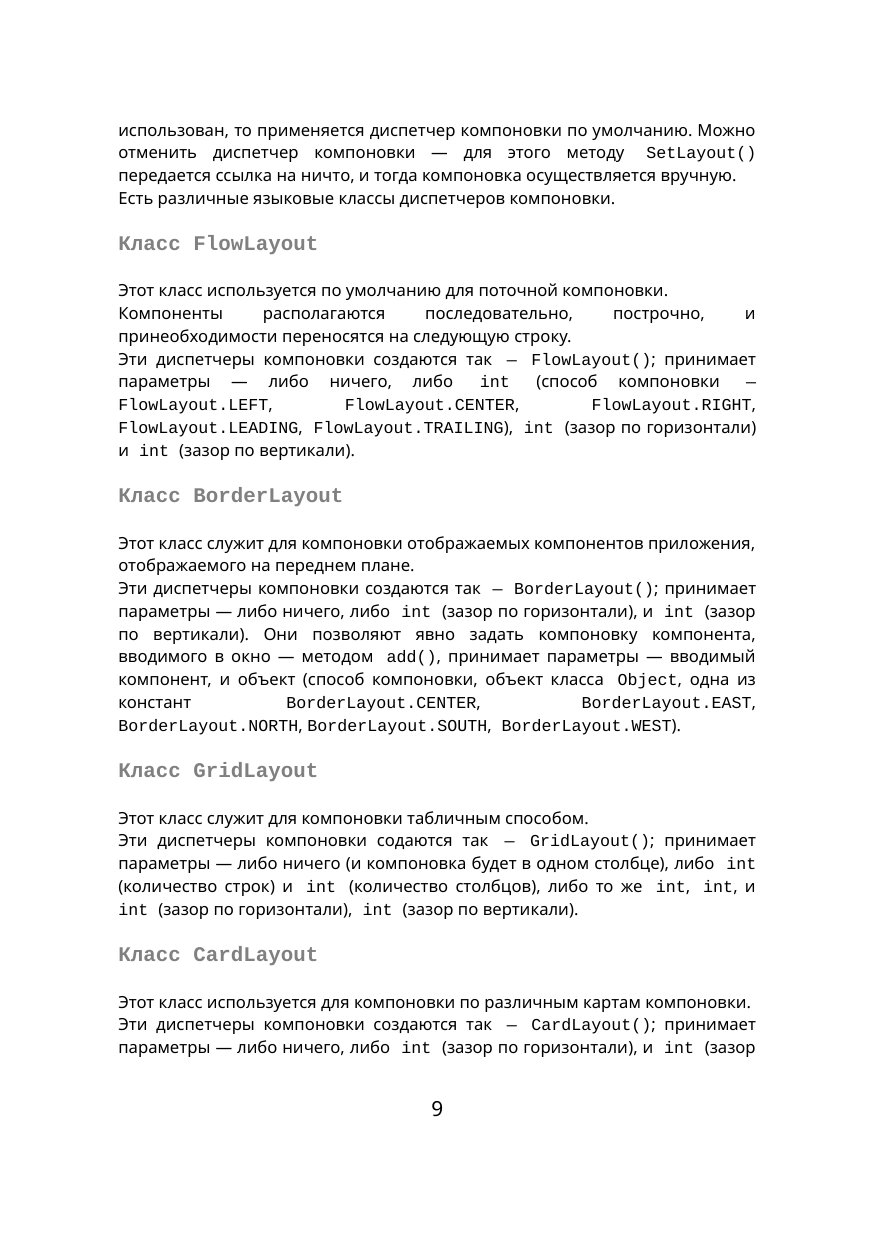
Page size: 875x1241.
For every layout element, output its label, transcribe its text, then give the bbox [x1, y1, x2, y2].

text Эти диспетчеры компоновки создаются так — CardLayout(); принимает параметры — либо ничего, либо int (зазор по горизонтали), и int (зазор [118, 1013, 756, 1058]
text Эти диспетчеры компоновки содаются так — GridLayout(); принимает параметры — либо ничего (и компоновка будет в одном столбце), либо int (количество строк) и int (количество столбцов), либо то же int, int, и int (зазор по горизонтали), int (зазор по вертикали). [118, 829, 756, 920]
text Этот класс служит для компоновки отображаемых компонентов приложения, отображаемого на переднем плане. [118, 531, 756, 577]
text Компоненты располагаются последовательно, построчно, и принеобходимости переносятся на следующую строку. [118, 302, 756, 347]
text Этот класс используется для компоновки по различным картам компоновки. [118, 990, 756, 1013]
text Эти диспетчеры компоновки создаются так — FlowLayout(); принимает параметры — либо ничего, либо int (способ компоновки — FlowLayout.LEFT, FlowLayout.CENTER, FlowLayout.RIGHT, FlowLayout.LEADING, FlowLayout.TRAILING), int (зазор по горизонтали) и int (зазор по вертикали). [118, 347, 756, 461]
text использован, то применяется диспетчер компоновки по умолчанию. Можно отменить диспетчер компоновки — для этого методу SetLayout() передается ссылка на ничто, и тогда компоновка осуществляется вручную. [118, 118, 756, 186]
text Есть различные языковые классы диспетчеров компоновки. [118, 186, 756, 209]
text Класс BorderLayout [118, 485, 756, 508]
text Этот класс служит для компоновки табличным способом. [118, 806, 756, 829]
text Этот класс используется по умолчанию для поточной компоновки. [118, 279, 756, 302]
text Эти диспетчеры компоновки создаются так — BorderLayout(); принимает параметры — либо ничего, либо int (зазор по горизонтали), и int (зазор по вертикали). Они позволяют явно задать компоновку компонента, вводимого в окно — методом add(), принимает параметры — вводимый компонент, и объект (способ компоновки, объект класса Object, одна из констант BorderLayout.CENTER, BorderLayout.EAST, BorderLayout.NORTH, BorderLayout.SOUTH, BorderLayout.WEST). [118, 577, 756, 736]
text Класс FlowLayout [118, 233, 756, 256]
text Класс GridLayout [118, 760, 756, 783]
text Класс CardLayout [118, 944, 756, 967]
